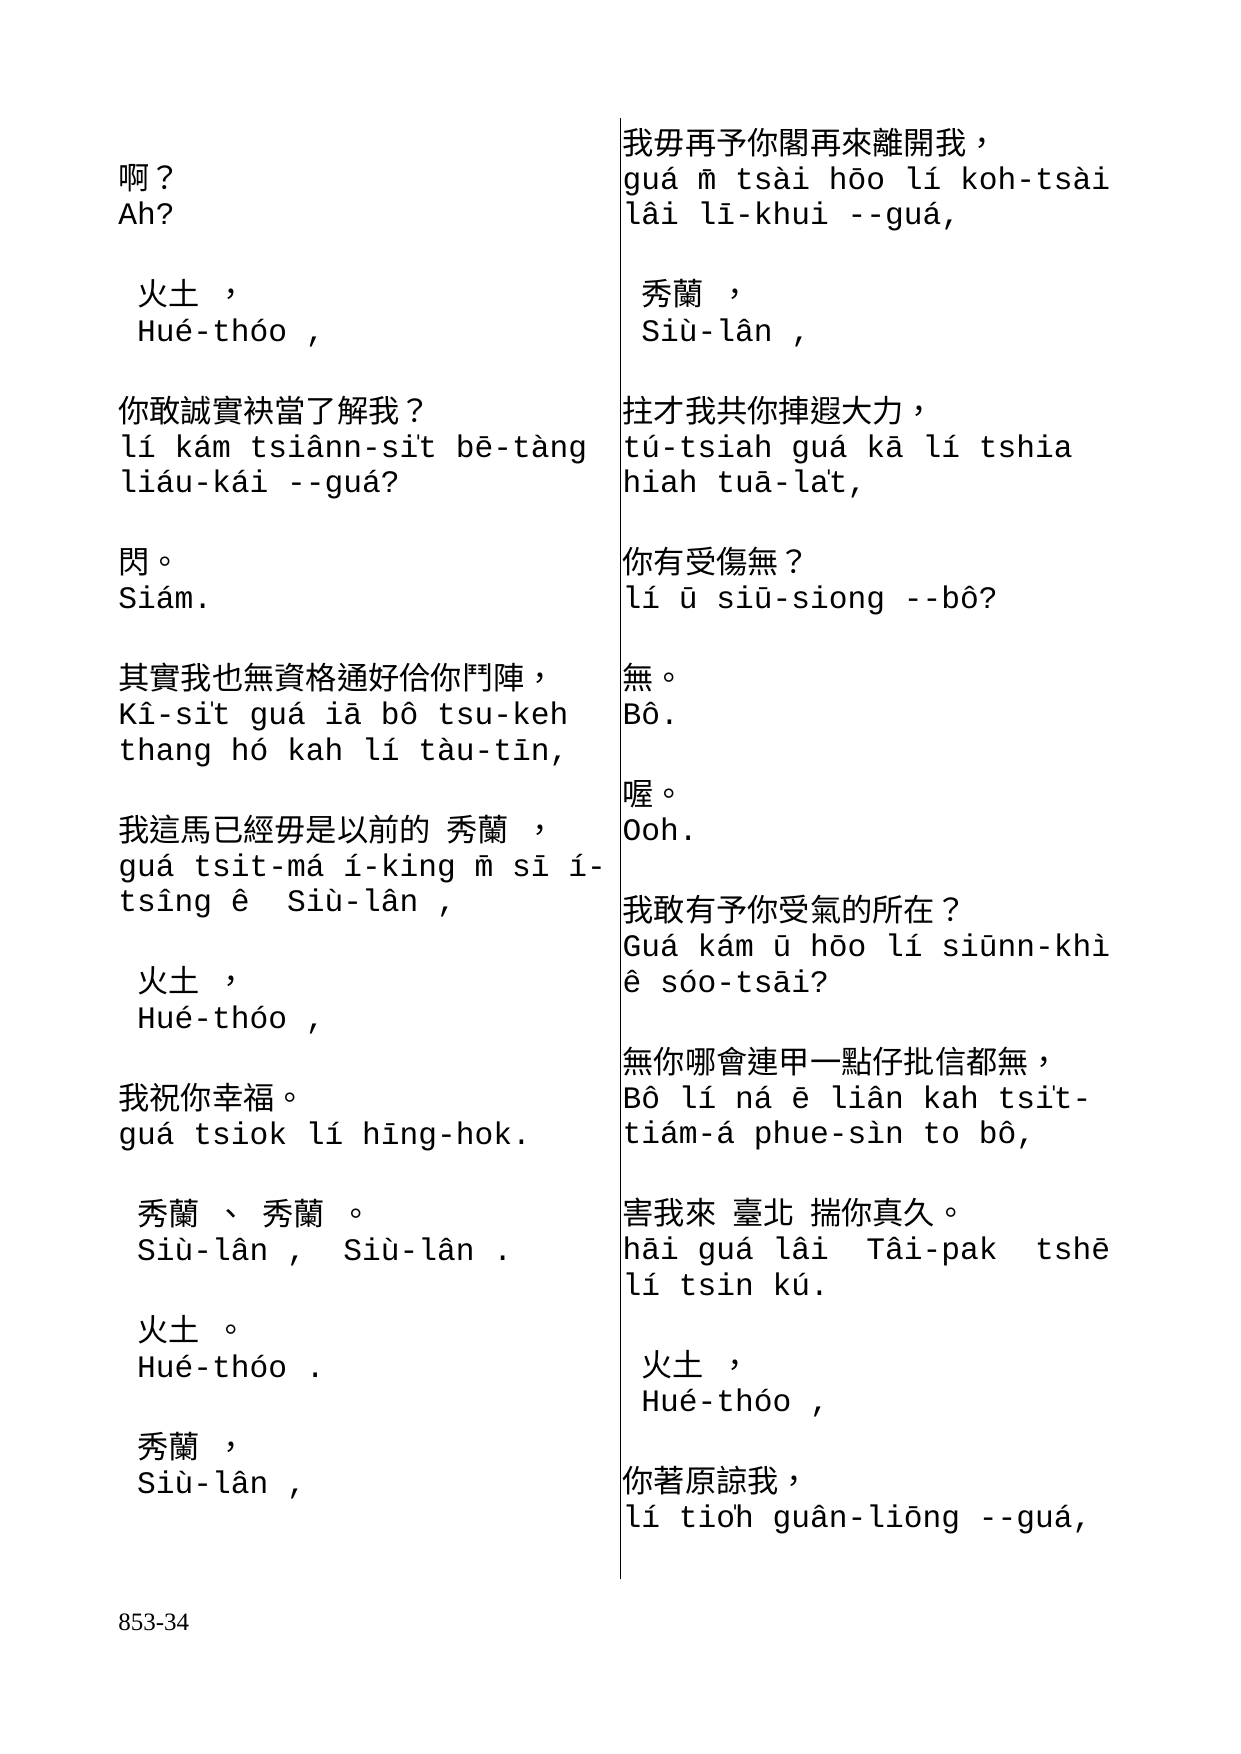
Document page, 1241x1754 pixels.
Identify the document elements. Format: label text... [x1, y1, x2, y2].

text 喔。 [622, 769, 1122, 815]
text Guá kám ū hōo lí siūnn-khì ê sóo-tsāi? [622, 931, 1122, 1002]
text hāi guá lâi Tâi-pak tshē lí tsin kú. [622, 1234, 1122, 1304]
text Ooh. [622, 815, 1122, 850]
text Hué-thóo , [622, 1386, 1122, 1421]
text 你有受傷無？ [622, 537, 1122, 583]
text lí tio̍h guân-liōng --guá, [622, 1502, 1122, 1537]
text Kî-si̍t guá iā bô tsu-keh thang hó kah lí tàu-tīn, [118, 699, 618, 769]
text 你著原諒我， [622, 1456, 1122, 1502]
text tú-tsiah guá kā lí tshia hiah tuā-la̍t, [622, 431, 1122, 502]
text Siù-lân , [118, 1467, 618, 1503]
text 害我來 臺北 揣你真久。 [622, 1188, 1122, 1234]
text 我這馬已經毋是以前的 秀蘭 ， [118, 805, 618, 850]
text Bô lí ná ē liân kah tsi̍t-tiám-á phue-sìn to bô, [622, 1082, 1122, 1153]
text 火土 。 [118, 1305, 618, 1351]
text Siù-lân , [622, 315, 1122, 351]
text 秀蘭 、 秀蘭 。 [118, 1189, 618, 1234]
text guá tsiok lí hīng-hok. [118, 1118, 618, 1153]
text 火土 ， [118, 269, 618, 315]
text guá tsit-má í-king m̄ sī í-tsîng ê Siù-lân , [118, 850, 618, 921]
text 閃。 [118, 537, 618, 583]
text 秀蘭 ， [118, 1422, 618, 1467]
text lí ū siū-siong --bô? [622, 583, 1122, 618]
text Siù-lân , Siù-lân . [118, 1234, 618, 1270]
text 秀蘭 ， [622, 269, 1122, 315]
text Bô. [622, 699, 1122, 734]
text 我敢有予你受氣的所在？ [622, 886, 1122, 931]
text 我毋再予你閣再來離開我， [622, 118, 1122, 163]
text 無你哪會連甲一點仔批信都無， [622, 1037, 1122, 1082]
text Siám. [118, 583, 618, 618]
text 你敢誠實袂當了解我？ [118, 386, 618, 431]
text 拄才我共你捙遐大力， [622, 386, 1122, 431]
text Ah? [118, 199, 618, 234]
text guá m̄ tsài hōo lí koh-tsài lâi lī-khui --guá, [622, 163, 1122, 234]
text 無。 [622, 653, 1122, 699]
text 其實我也無資格通好佮你鬥陣， [118, 653, 618, 699]
text 火土 ， [622, 1340, 1122, 1386]
text Hué-thóo , [118, 1002, 618, 1037]
text Hué-thóo , [118, 315, 618, 351]
text 我祝你幸福。 [118, 1073, 618, 1118]
text 火土 ， [118, 956, 618, 1002]
text Hué-thóo . [118, 1351, 618, 1386]
text 啊？ [118, 153, 618, 199]
text lí kám tsiânn-si̍t bē-tàng liáu-kái --guá? [118, 431, 618, 502]
